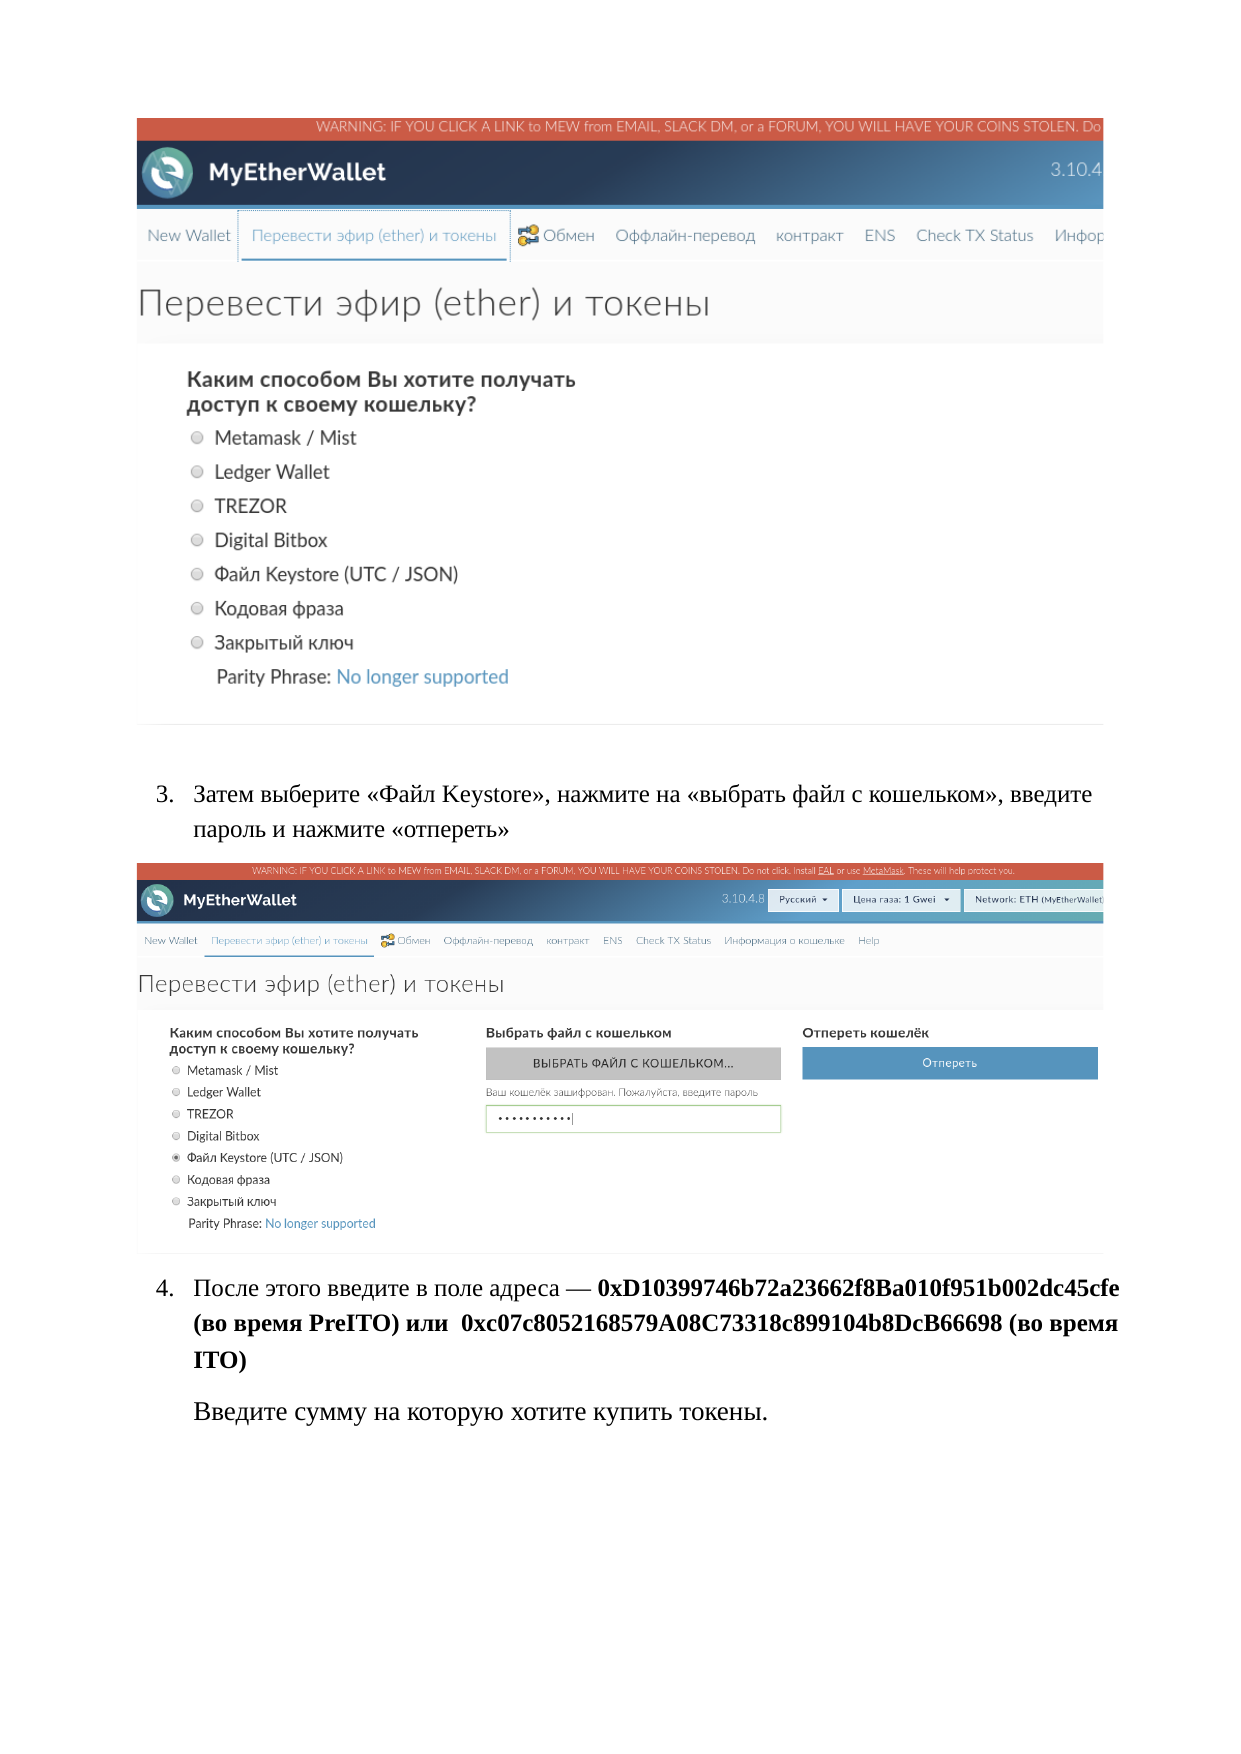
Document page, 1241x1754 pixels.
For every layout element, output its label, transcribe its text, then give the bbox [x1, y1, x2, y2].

picture [136, 118, 1104, 725]
list Затем выберите «Файл Keystore», нажмите на «выбрать файл с кошельком», введите пароль и нажмите «отпереть» [156, 779, 1122, 843]
list После этого введите в поле адреса — 0xD10399746b72a23662f8Ba010f951b002dc45cfe (во время PreITO) или 0xc07c8052168579A08C73318c899104b8DcB66698 (во время ITO) [156, 1273, 1122, 1374]
picture [136, 863, 1104, 1254]
list Введите сумму на которую хотите купить токены. [156, 1395, 1122, 1426]
